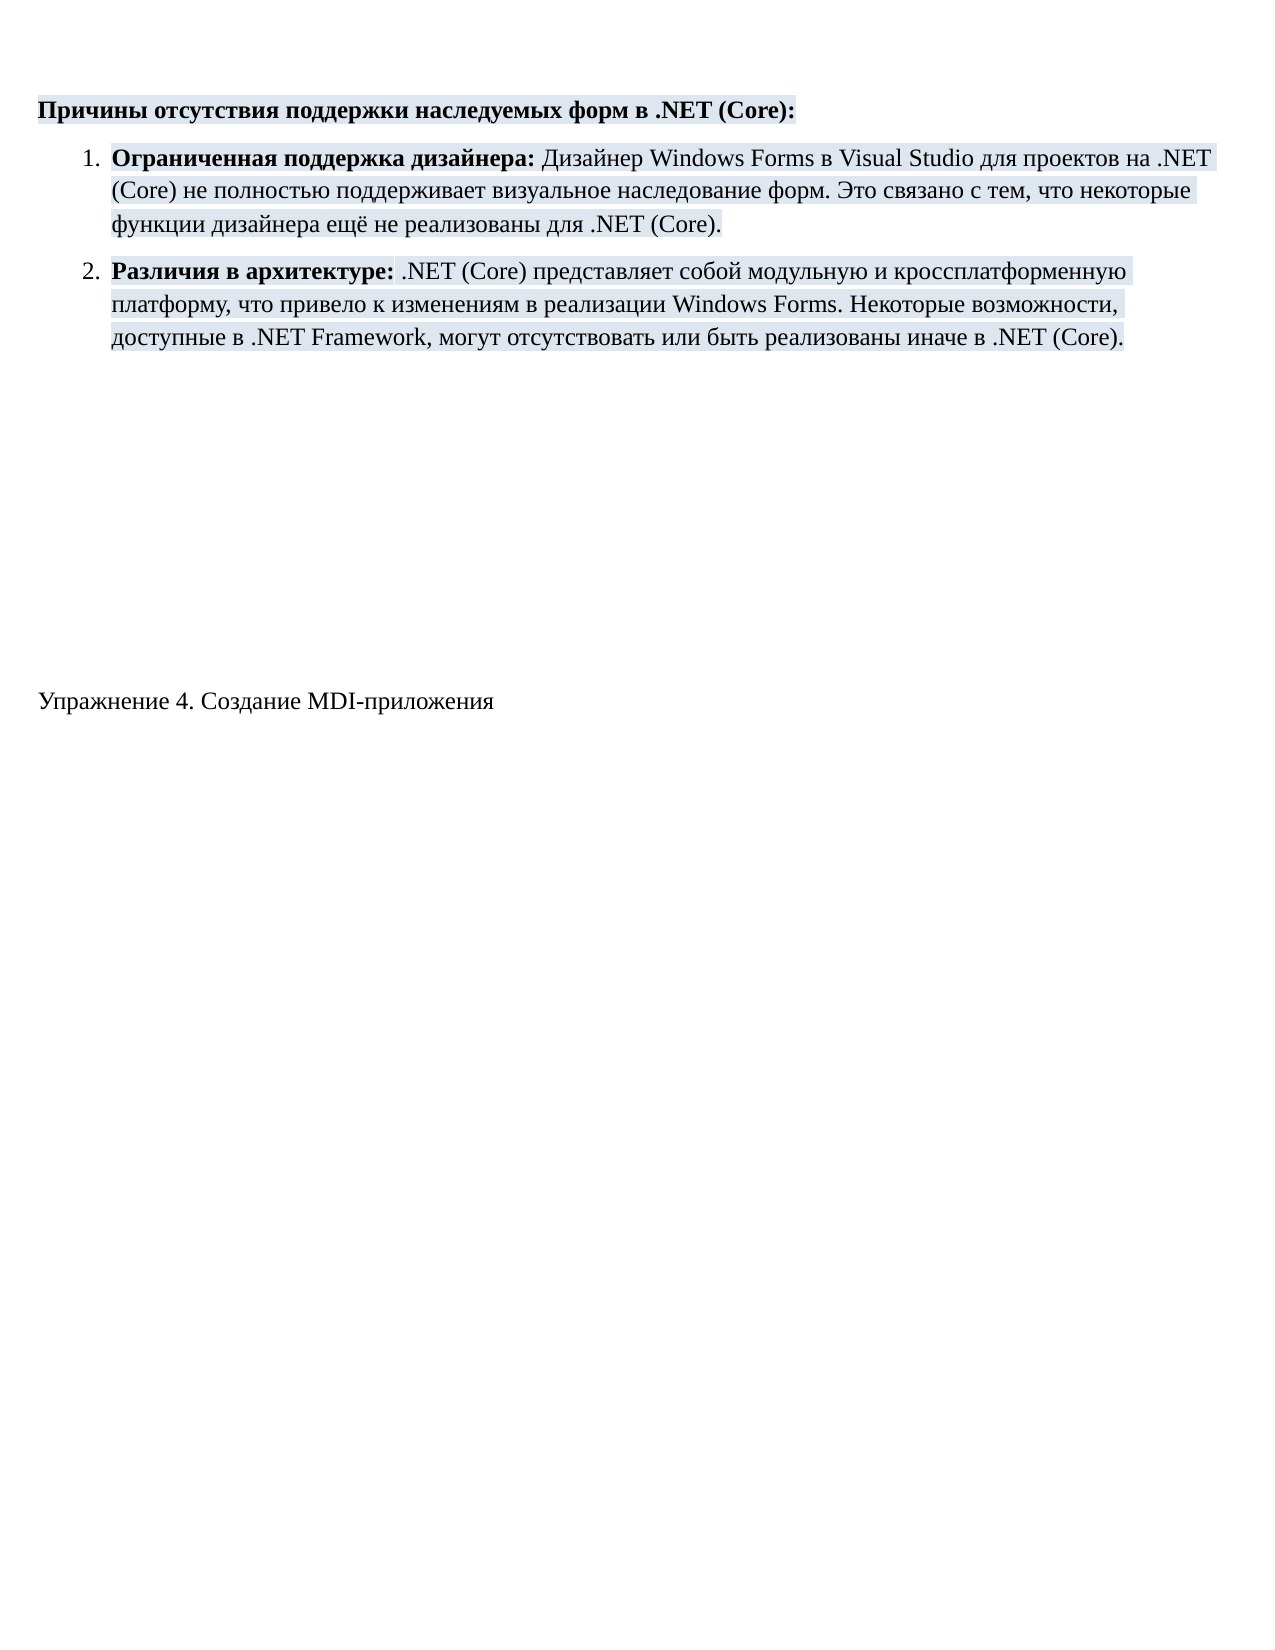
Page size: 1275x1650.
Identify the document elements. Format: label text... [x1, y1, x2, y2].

text Упражнение 4. Создание MDI-приложения [37, 686, 1237, 715]
list Различия в архитектуре: .NET (Core) представляет собой модульную и кроссплатформенную платформу, что привело к изменениям в реализации Windows Forms. Некоторые возможности, доступные в .NET Framework, могут отсутствовать или быть реализованы иначе в .NET (Core). [82, 256, 1237, 351]
text Причины отсутствия поддержки наследуемых форм в .NET (Core): [37, 95, 1237, 124]
list Ограниченная поддержка дизайнера: Дизайнер Windows Forms в Visual Studio для проектов на .NET (Core) не полностью поддерживает визуальное наследование форм. Это связано с тем, что некоторые функции дизайнера ещё не реализованы для .NET (Core). [82, 143, 1237, 237]
